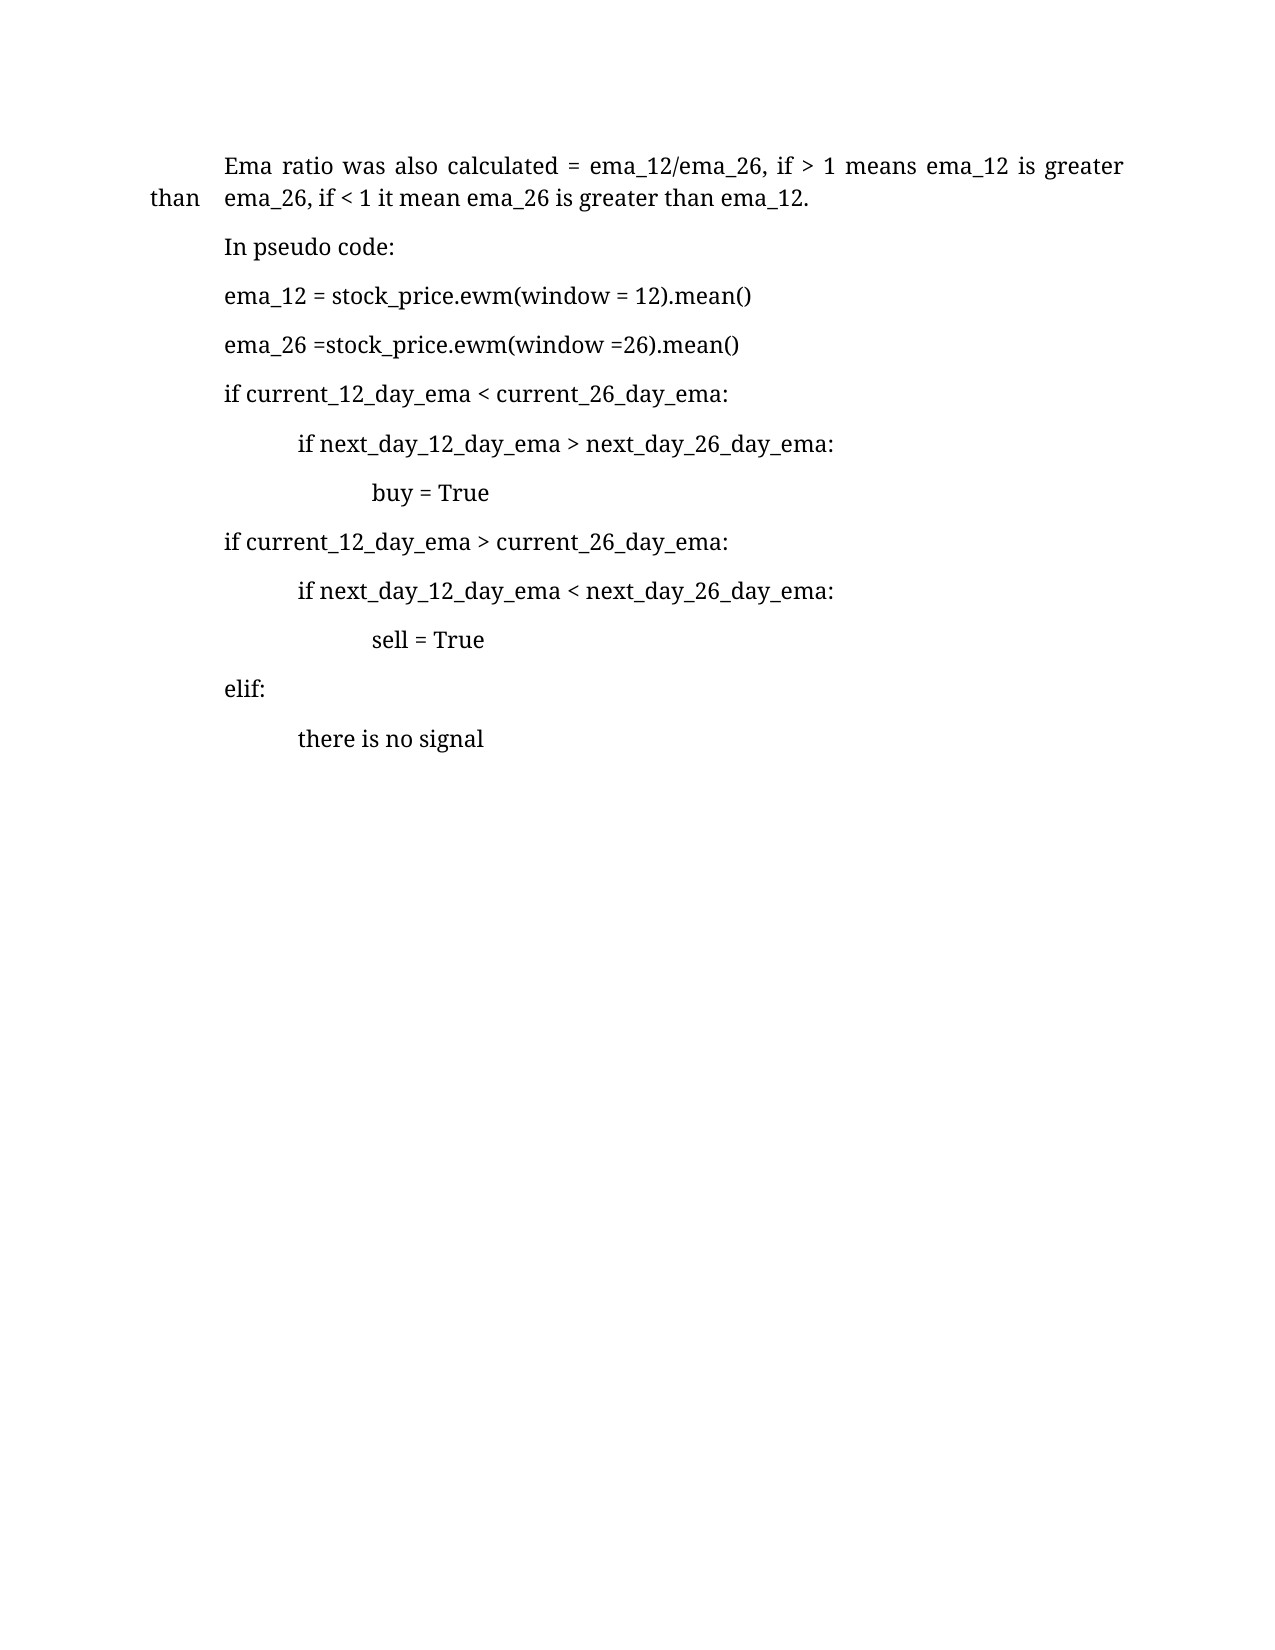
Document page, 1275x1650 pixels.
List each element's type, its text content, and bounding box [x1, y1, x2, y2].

text ema_12 = stock_price.ewm(window = 12).mean() [150, 280, 1125, 311]
text if next_day_12_day_ema > next_day_26_day_ema: [150, 427, 1125, 459]
text elif: [150, 673, 1125, 704]
text sell = True [150, 624, 1125, 655]
text Ema ratio was also calculated = ema_12/ema_26, if > 1 means ema_12 is greater than ema_26, if < 1 it mean ema_26 is greater than ema_12. [150, 150, 1125, 213]
text if current_12_day_ema > current_26_day_ema: [150, 526, 1125, 557]
text if next_day_12_day_ema < next_day_26_day_ema: [150, 575, 1125, 606]
text ema_26 =stock_price.ewm(window =26).mean() [150, 329, 1125, 360]
text In pseudo code: [150, 231, 1125, 262]
text there is no signal [150, 722, 1125, 754]
text buy = True [150, 476, 1125, 508]
text if current_12_day_ema < current_26_day_ema: [150, 378, 1125, 409]
